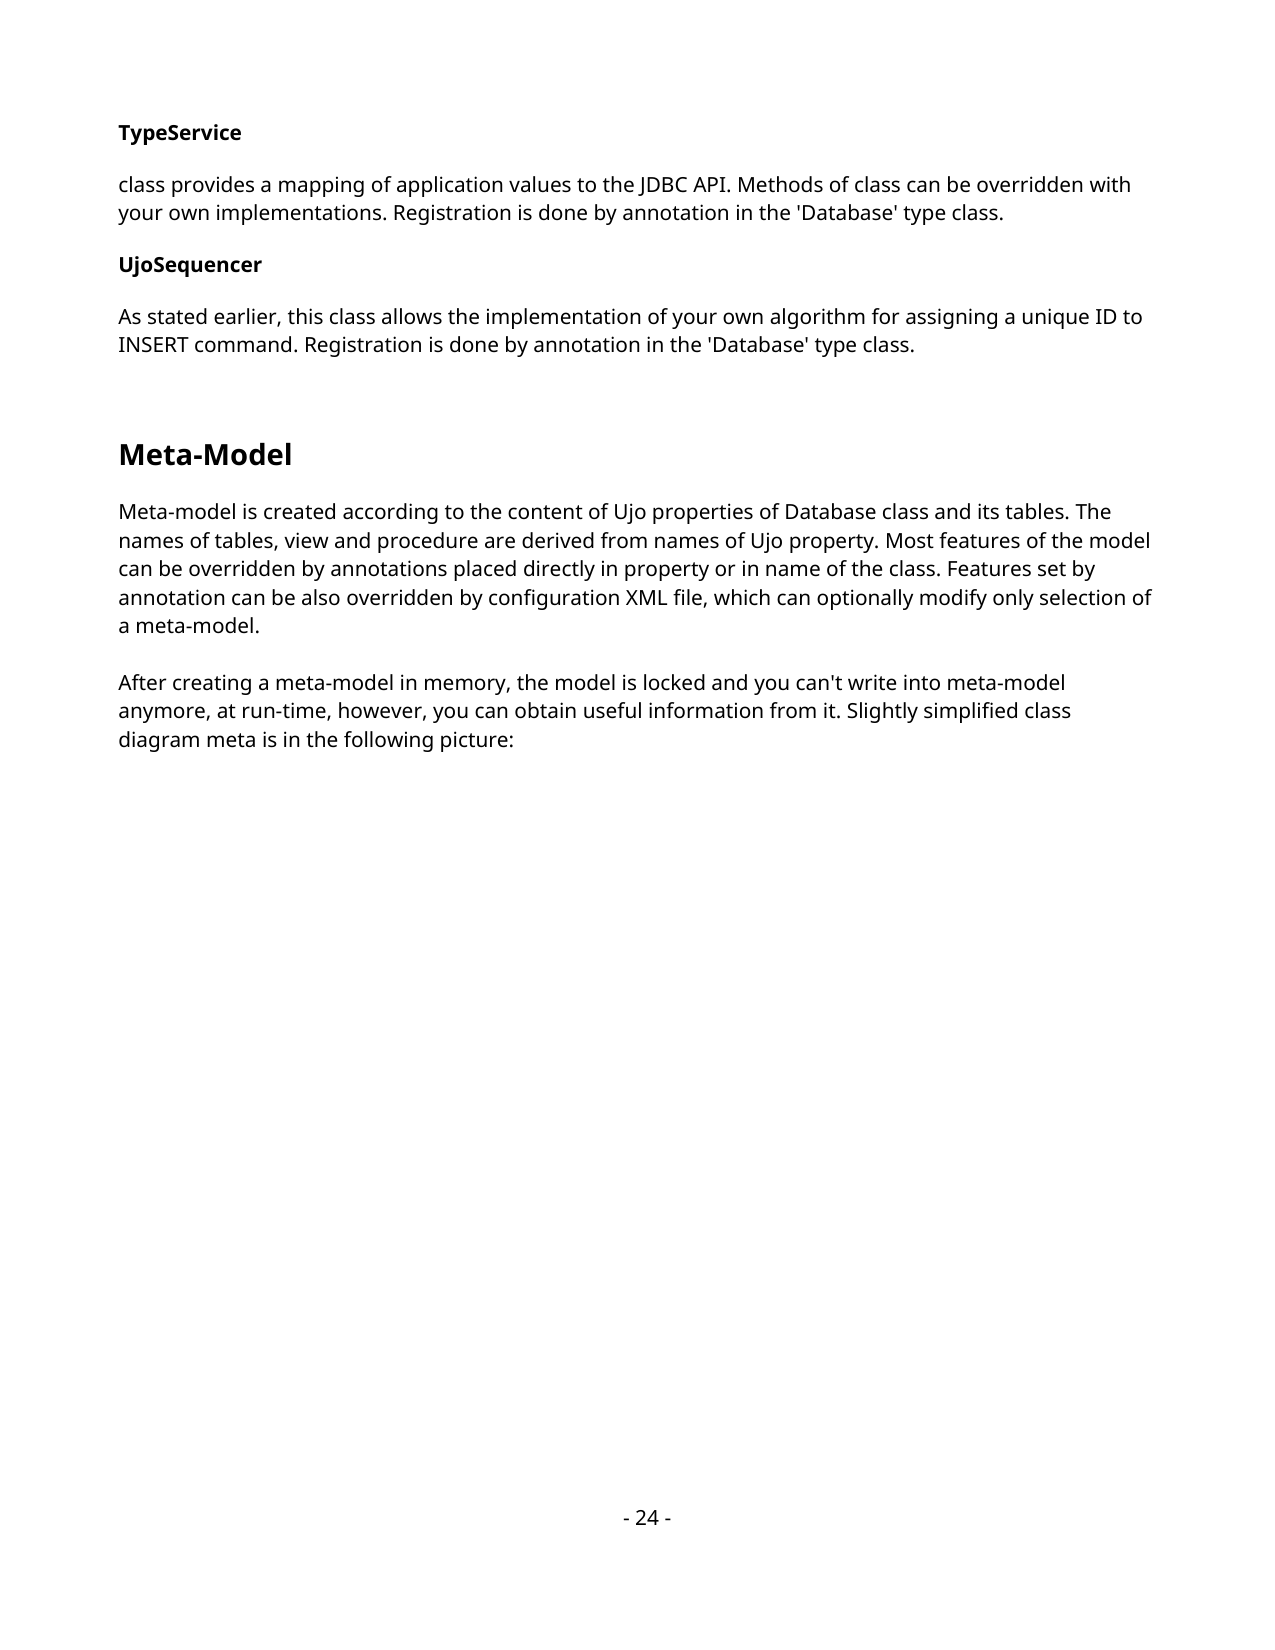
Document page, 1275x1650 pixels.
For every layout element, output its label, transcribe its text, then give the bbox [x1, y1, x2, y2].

subtitle Meta-Model [118, 434, 1157, 474]
text As stated earlier, this class allows the implementation of your own algorithm for assigning a unique ID to INSERT command. Registration is done by annotation in the 'Database' type class. [118, 302, 1157, 359]
text Meta-model is created according to the content of Ujo properties of Database class and its tables. The names of tables, view and procedure are derived from names of Ujo property. Most features of the model can be overridden by annotations placed directly in property or in name of the class. Features set by annotation can be also overridden by configuration XML file, which can optionally modify only selection of a meta-model. [118, 497, 1157, 640]
text TypeService [118, 118, 1157, 147]
text After creating a meta-model in memory, the model is locked and you can't write into meta-model anymore, at run-time, however, you can obtain useful information from it. Slightly simplified class diagram meta is in the following picture: [118, 668, 1157, 753]
text class provides a mapping of application values to the JDBC API. Methods of class can be overridden with your own implementations. Registration is done by annotation in the 'Database' type class. [118, 170, 1157, 227]
text UjoSequencer [118, 250, 1157, 279]
